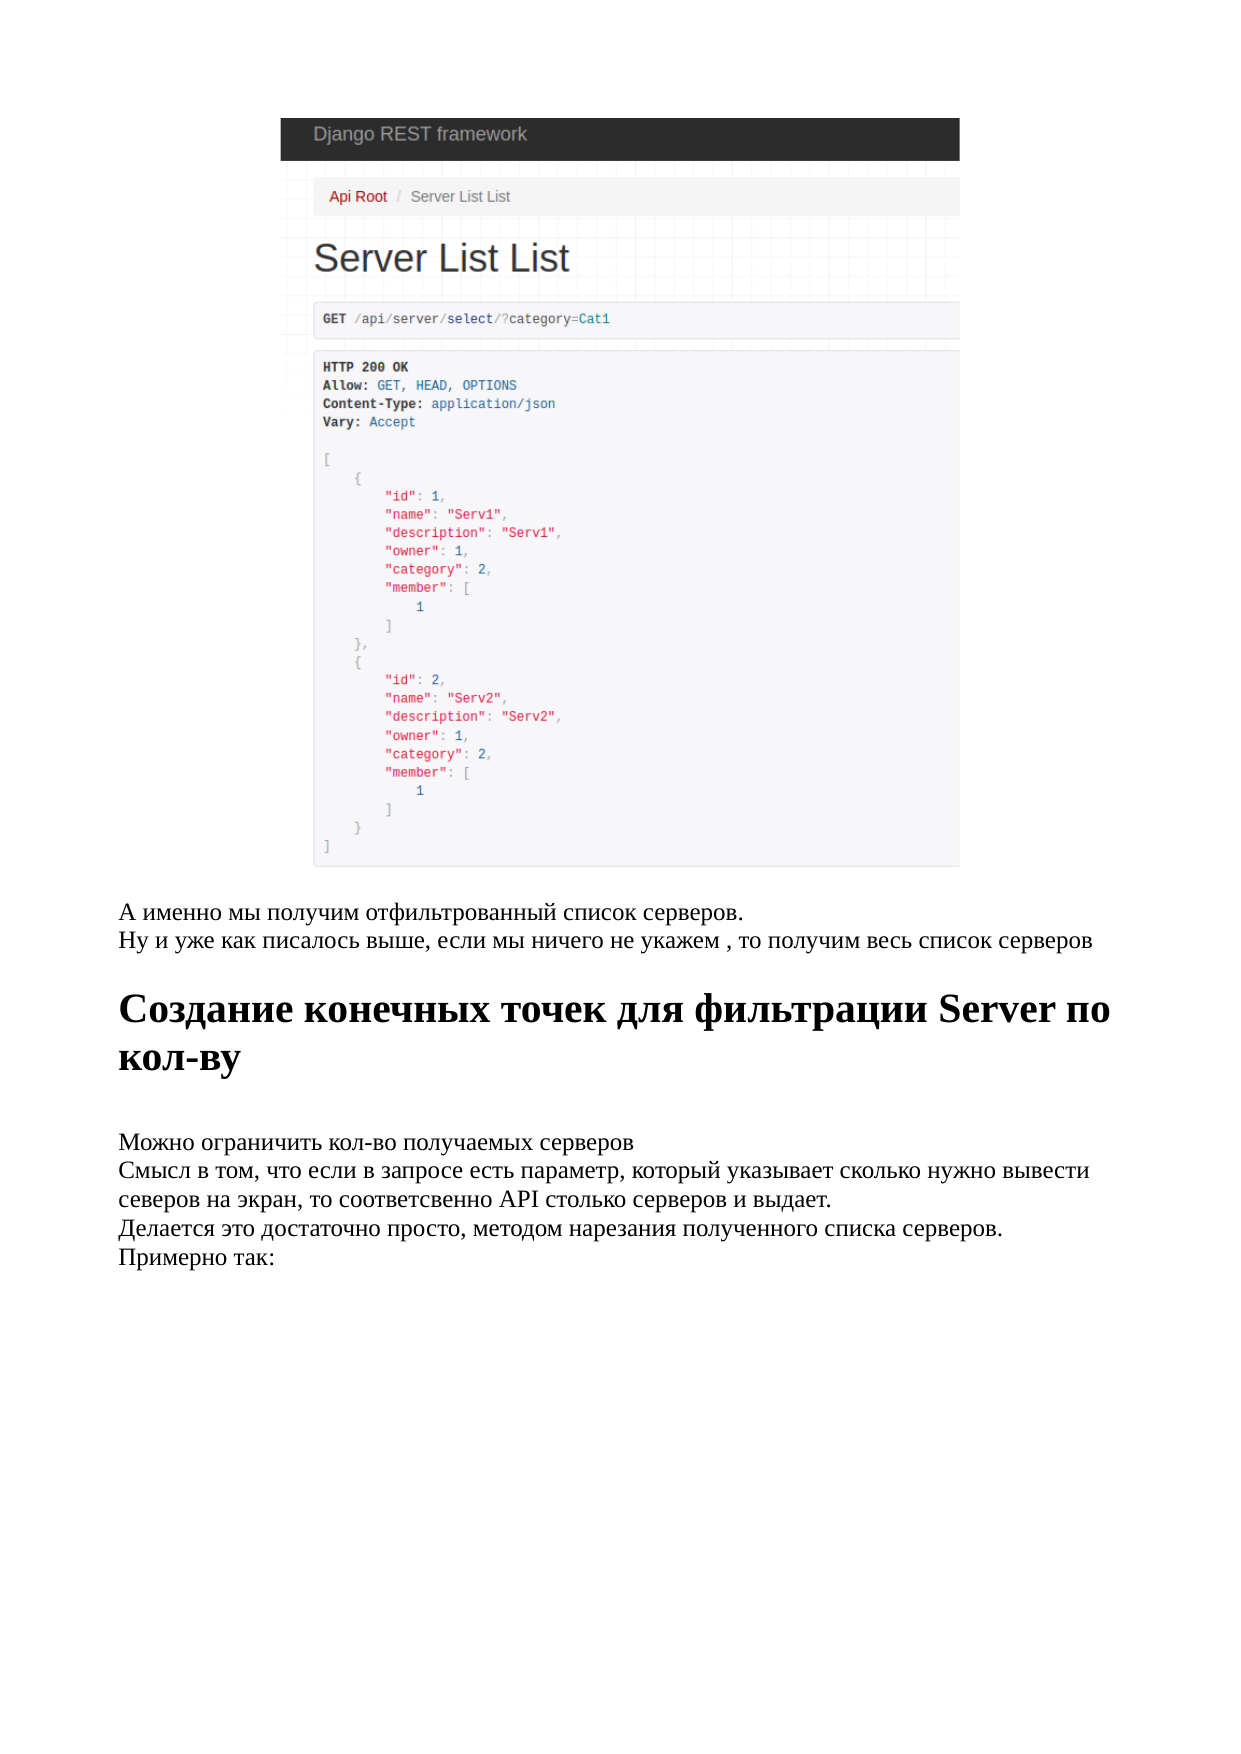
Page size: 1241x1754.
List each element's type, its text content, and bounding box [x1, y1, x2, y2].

text Смысл в том, что если в запросе есть параметр, который указывает сколько нужно вывести северов на экран, то соответсвенно API столько серверов и выдает. [118, 1156, 1122, 1213]
text Делается это достаточно просто, методом нарезания полученного списка серверов. [118, 1213, 1122, 1242]
text Ну и уже как писалось выше, если мы ничего не укажем , то получим весь список серверов [118, 926, 1122, 954]
text А именно мы получим отфильтрованный список серверов. [118, 897, 1122, 926]
text Примерно так: [118, 1242, 1122, 1271]
text Создание конечных точек для фильтрации Server по кол-ву [118, 983, 1122, 1079]
picture [280, 118, 960, 868]
text Можно ограничить кол-во получаемых серверов [118, 1127, 1122, 1156]
